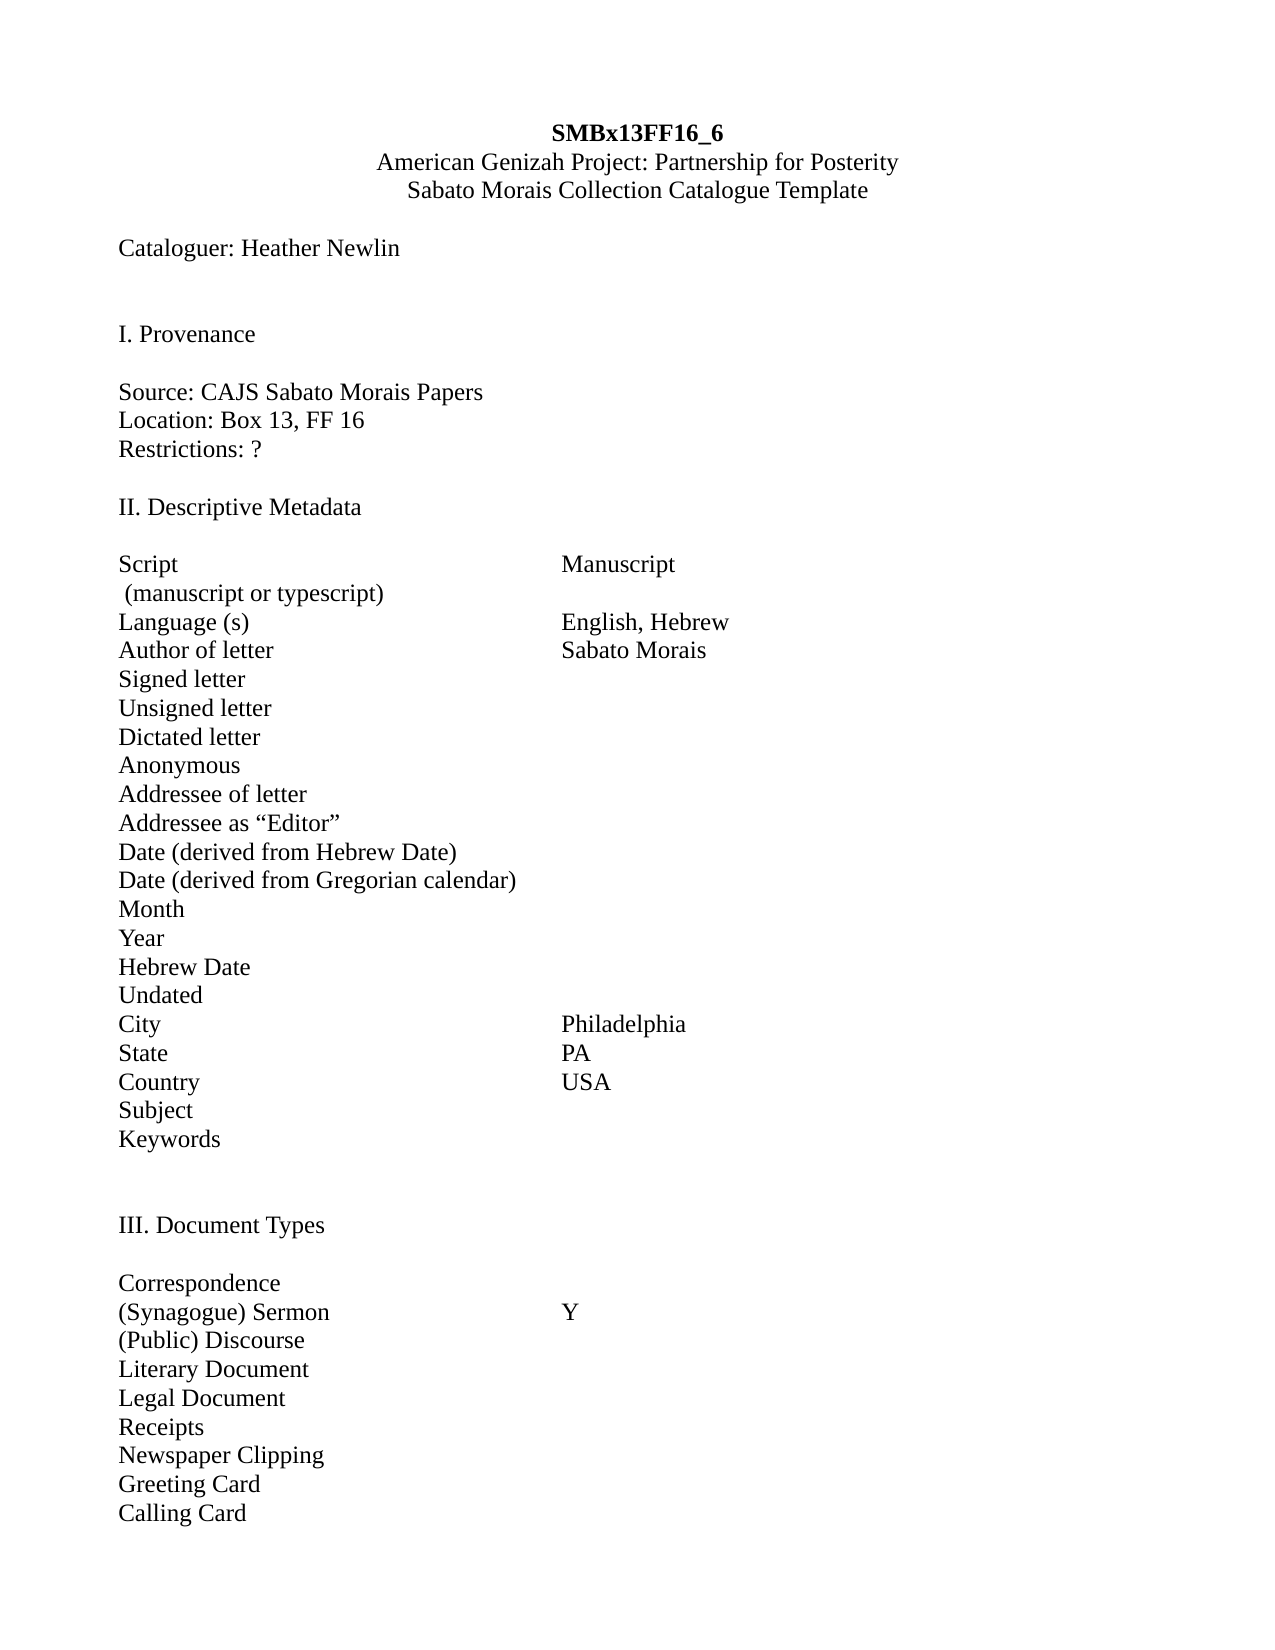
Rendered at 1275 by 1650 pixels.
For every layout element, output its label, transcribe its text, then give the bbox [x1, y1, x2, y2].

text (manuscript or typescript) [118, 578, 1157, 607]
text Country USA [118, 1067, 1157, 1096]
text Keywords [118, 1124, 1157, 1153]
text City Philadelphia [118, 1009, 1157, 1038]
text State PA [118, 1038, 1157, 1067]
text (Synagogue) Sermon Y [118, 1297, 1157, 1326]
text (Public) Discourse [118, 1326, 1157, 1354]
text Correspondence [118, 1268, 1157, 1297]
text Script Manuscript [118, 549, 1157, 578]
text Greeting Card [118, 1469, 1157, 1498]
text Addressee as “Editor” [118, 808, 1157, 837]
text Unsigned letter [118, 693, 1157, 722]
text Year [118, 923, 1157, 952]
text Source: CAJS Sabato Morais Papers [118, 377, 1157, 406]
text Newspaper Clipping [118, 1441, 1157, 1469]
text Date (derived from Hebrew Date) [118, 837, 1157, 866]
text I. Provenance [118, 319, 1157, 348]
text SMBx13FF16_6 [118, 118, 1157, 147]
text Author of letter Sabato Morais [118, 636, 1157, 664]
text Receipts [118, 1412, 1157, 1441]
text Restrictions: ? [118, 434, 1157, 463]
text Sabato Morais Collection Catalogue Template [118, 176, 1157, 204]
text Subject [118, 1096, 1157, 1124]
text Month [118, 894, 1157, 923]
text Language (s) English, Hebrew [118, 607, 1157, 636]
text Hebrew Date [118, 952, 1157, 981]
text III. Document Types [118, 1211, 1157, 1239]
text Anonymous [118, 751, 1157, 779]
text Dictated letter [118, 722, 1157, 751]
text Undated [118, 981, 1157, 1009]
text American Genizah Project: Partnership for Posterity [118, 147, 1157, 176]
text Legal Document [118, 1383, 1157, 1412]
text Date (derived from Gregorian calendar) [118, 866, 1157, 894]
text II. Descriptive Metadata [118, 492, 1157, 521]
text Cataloguer: Heather Newlin [118, 233, 1157, 262]
text Literary Document [118, 1354, 1157, 1383]
text Signed letter [118, 664, 1157, 693]
text Location: Box 13, FF 16 [118, 406, 1157, 434]
text Calling Card [118, 1498, 1157, 1527]
text Addressee of letter [118, 779, 1157, 808]
